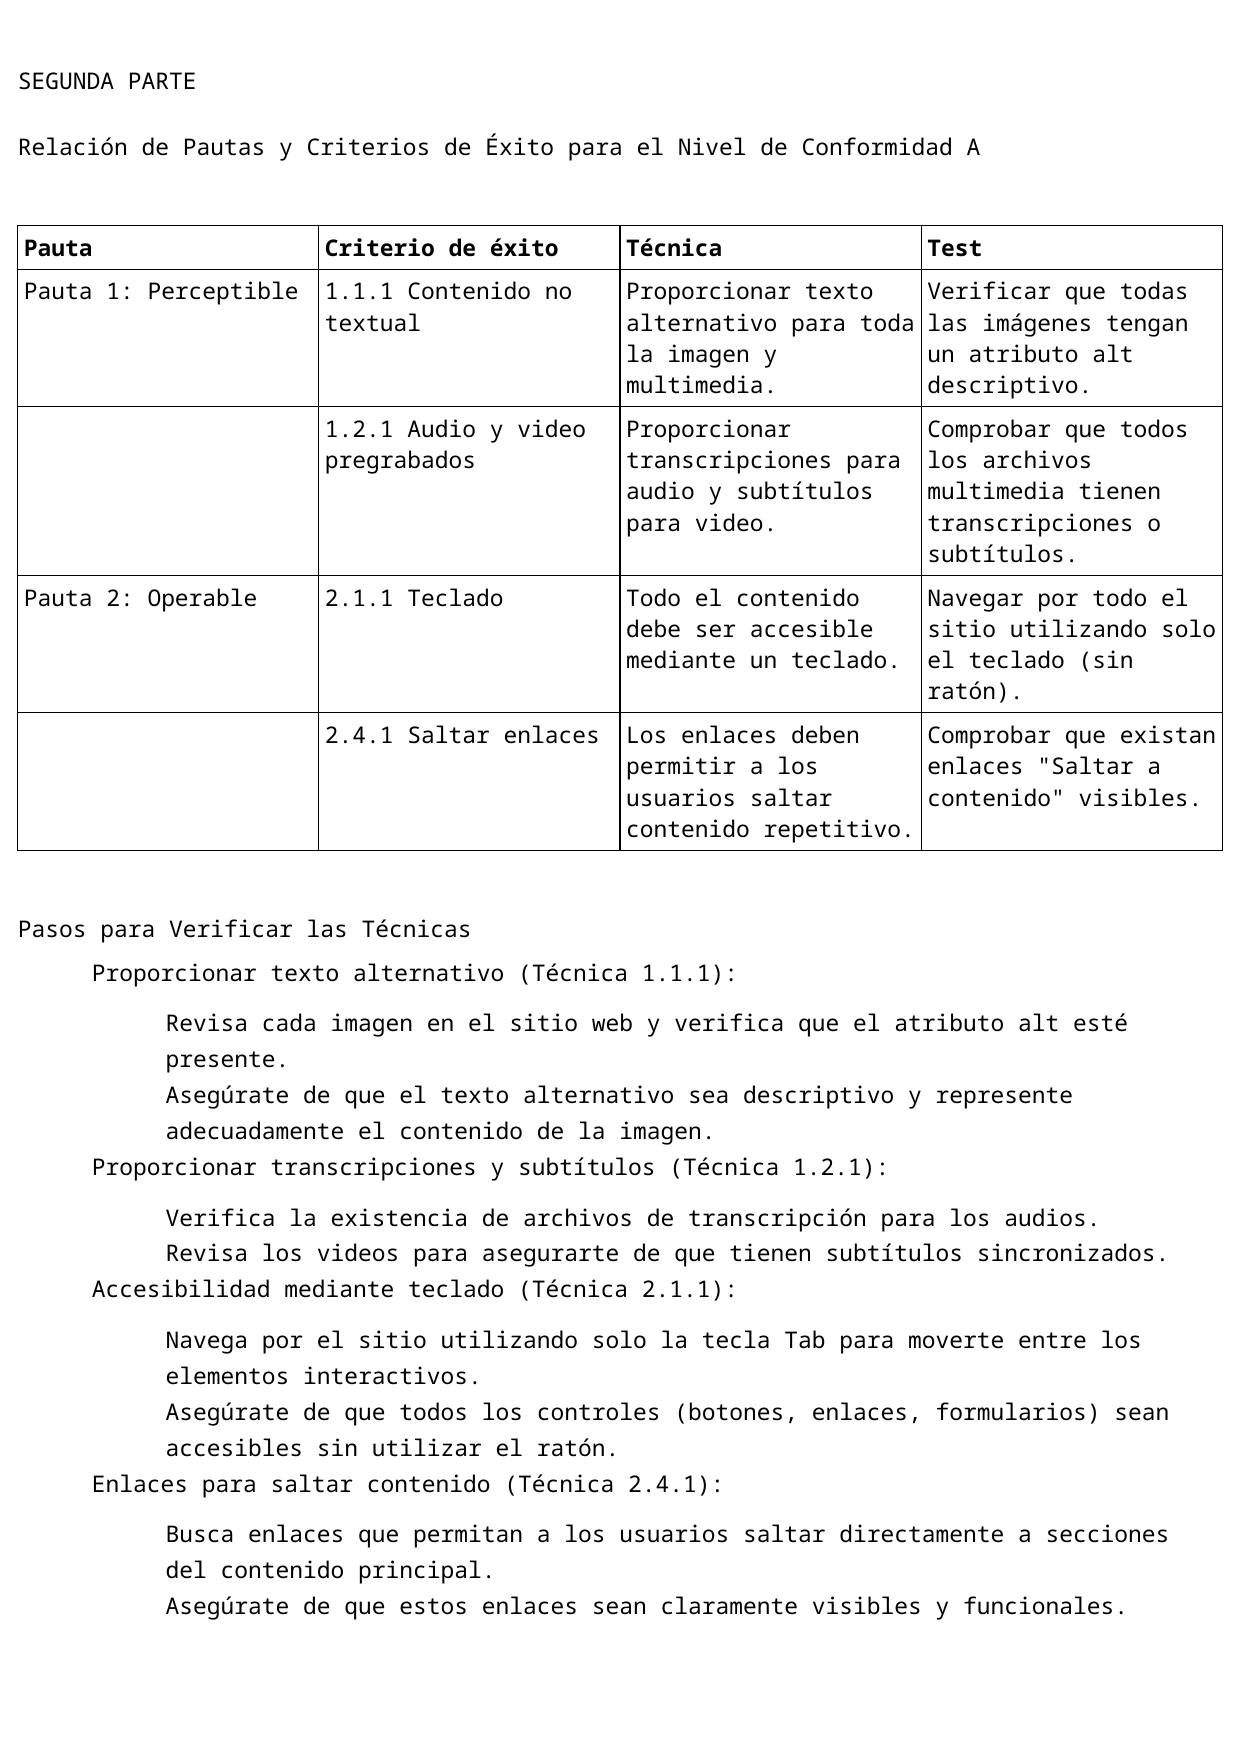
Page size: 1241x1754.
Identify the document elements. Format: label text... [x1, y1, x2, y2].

table_header Técnica [621, 226, 921, 268]
table_cell Todo el contenido debe ser accesible mediante un teclado. [621, 576, 921, 712]
table_cell [18, 713, 318, 850]
list Accesibilidad mediante teclado (Técnica 2.1.1): [62, 1273, 1222, 1304]
table_cell Comprobar que existan enlaces "Saltar a contenido" visibles. [922, 713, 1222, 850]
subtitle Relación de Pautas y Criterios de Éxito para el Nivel de Conformidad A [18, 130, 1222, 162]
list Asegúrate de que el texto alternativo sea descriptivo y represente adecuadamente el contenido de la imagen. [136, 1079, 1222, 1146]
table_cell Los enlaces deben permitir a los usuarios saltar contenido repetitivo. [621, 713, 921, 850]
list Enlaces para saltar contenido (Técnica 2.4.1): [62, 1468, 1222, 1499]
table_cell Verificar que todas las imágenes tengan un atributo alt descriptivo. [922, 270, 1222, 406]
list Asegúrate de que todos los controles (botones, enlaces, formularios) sean accesibles sin utilizar el ratón. [136, 1396, 1222, 1463]
subtitle Pasos para Verificar las Técnicas [18, 913, 1222, 944]
list Verifica la existencia de archivos de transcripción para los audios. [136, 1201, 1222, 1233]
table_cell Comprobar que todos los archivos multimedia tienen transcripciones o subtítulos. [922, 407, 1222, 575]
list Revisa cada imagen en el sitio web y verifica que el atributo alt esté presente. [136, 1007, 1222, 1074]
list Asegúrate de que estos enlaces sean claramente visibles y funcionales. [136, 1590, 1222, 1621]
list Proporcionar transcripciones y subtítulos (Técnica 1.2.1): [62, 1151, 1222, 1182]
table_cell 2.4.1 Saltar enlaces [319, 713, 619, 850]
table_cell Pauta 2: Operable [18, 576, 318, 712]
list Proporcionar texto alternativo (Técnica 1.1.1): [62, 957, 1222, 988]
list Revisa los videos para asegurarte de que tienen subtítulos sincronizados. [136, 1237, 1222, 1269]
table_cell 1.2.1 Audio y video pregrabados [319, 407, 619, 575]
table_header Pauta [18, 226, 318, 268]
table_cell 2.1.1 Teclado [319, 576, 619, 712]
list Navega por el sitio utilizando solo la tecla Tab para moverte entre los elementos interactivos. [136, 1324, 1222, 1391]
table_cell [18, 407, 318, 575]
table_cell Navegar por todo el sitio utilizando solo el teclado (sin ratón). [922, 576, 1222, 712]
text SEGUNDA PARTE [18, 65, 1222, 97]
table_header Test [922, 226, 1222, 268]
table_cell Proporcionar transcripciones para audio y subtítulos para video. [621, 407, 921, 575]
table_header Criterio de éxito [319, 226, 619, 268]
table_cell Pauta 1: Perceptible [18, 270, 318, 406]
list Busca enlaces que permitan a los usuarios saltar directamente a secciones del contenido principal. [136, 1518, 1222, 1585]
table_cell 1.1.1 Contenido no textual [319, 270, 619, 406]
table_cell Proporcionar texto alternativo para toda la imagen y multimedia. [621, 270, 921, 406]
